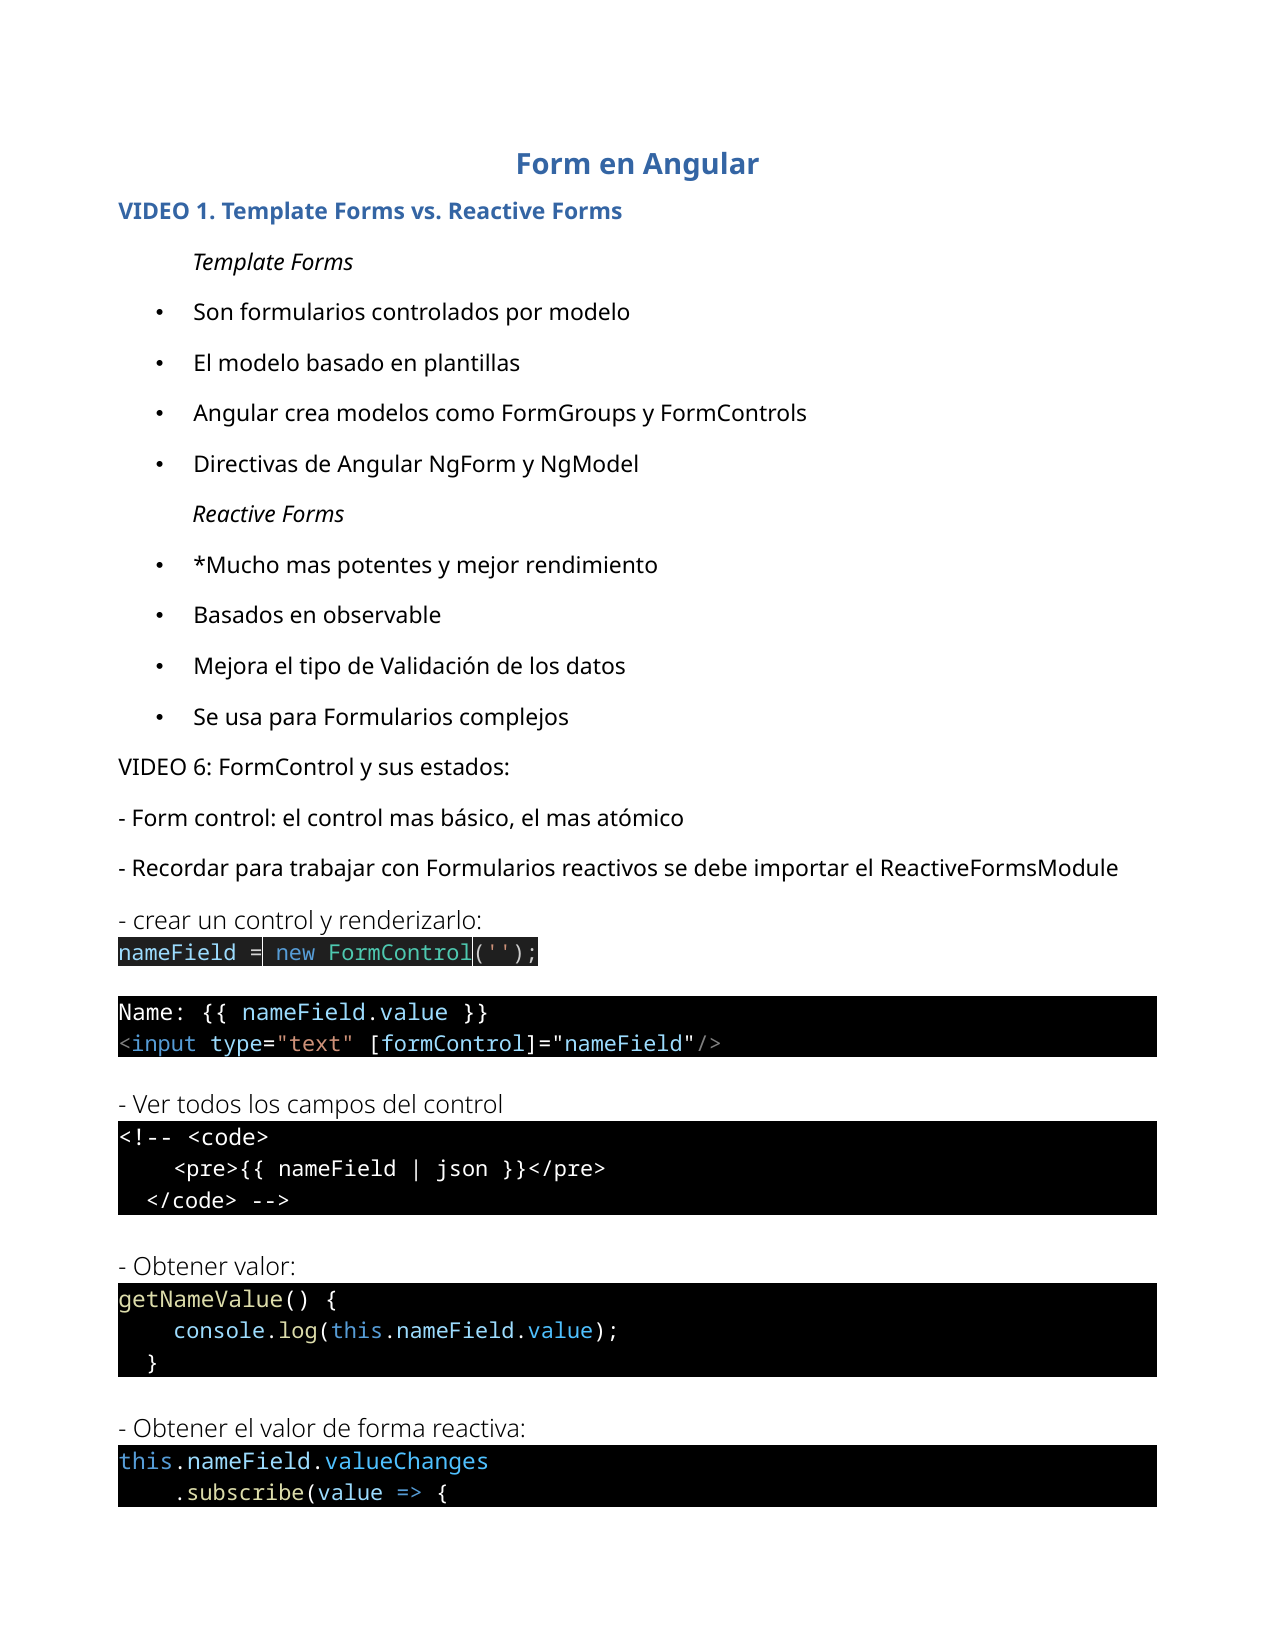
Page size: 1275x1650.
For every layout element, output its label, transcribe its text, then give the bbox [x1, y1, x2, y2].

text console.log(this.nameField.value); [118, 1314, 1157, 1346]
list Directivas de Angular NgForm y NgModel [156, 448, 1157, 479]
text - Ver todos los campos del control [118, 1087, 1157, 1121]
text - Obtener el valor de forma reactiva: [118, 1411, 1157, 1445]
text <input type="text" [formControl]="nameField"/> [118, 1027, 1157, 1057]
text Template Forms [118, 246, 1157, 277]
text getNameValue() { [118, 1283, 1157, 1314]
text - Recordar para trabajar con Formularios reactivos se debe importar el ReactiveFormsModule [118, 852, 1157, 883]
text <!-- <code> [118, 1121, 1157, 1152]
text - Form control: el control mas básico, el mas atómico [118, 802, 1157, 833]
list El modelo basado en plantillas [156, 347, 1157, 378]
text } [118, 1346, 1157, 1377]
text Name: {{ nameField.value }} [118, 996, 1157, 1027]
list Mejora el tipo de Validación de los datos [156, 650, 1157, 681]
text - crear un control y renderizarlo: [118, 903, 1157, 937]
list *Mucho mas potentes y mejor rendimiento [156, 549, 1157, 580]
list Basados en observable [156, 599, 1157, 631]
list Son formularios controlados por modelo [156, 296, 1157, 328]
subtitle Form en Angular [118, 143, 1157, 183]
text nameField = new FormControl(''); [118, 937, 1157, 966]
text </code> --> [118, 1184, 1157, 1215]
list Angular crea modelos como FormGroups y FormControls [156, 397, 1157, 429]
text VIDEO 1. Template Forms vs. Reactive Forms [118, 195, 1157, 227]
text .subscribe(value => { [118, 1476, 1157, 1507]
text - Obtener valor: [118, 1249, 1157, 1283]
list Se usa para Formularios complejos [156, 701, 1157, 732]
text <pre>{{ nameField | json }}</pre> [118, 1152, 1157, 1184]
text VIDEO 6: FormControl y sus estados: [118, 751, 1157, 782]
text this.nameField.valueChanges [118, 1445, 1157, 1476]
text Reactive Forms [118, 498, 1157, 530]
